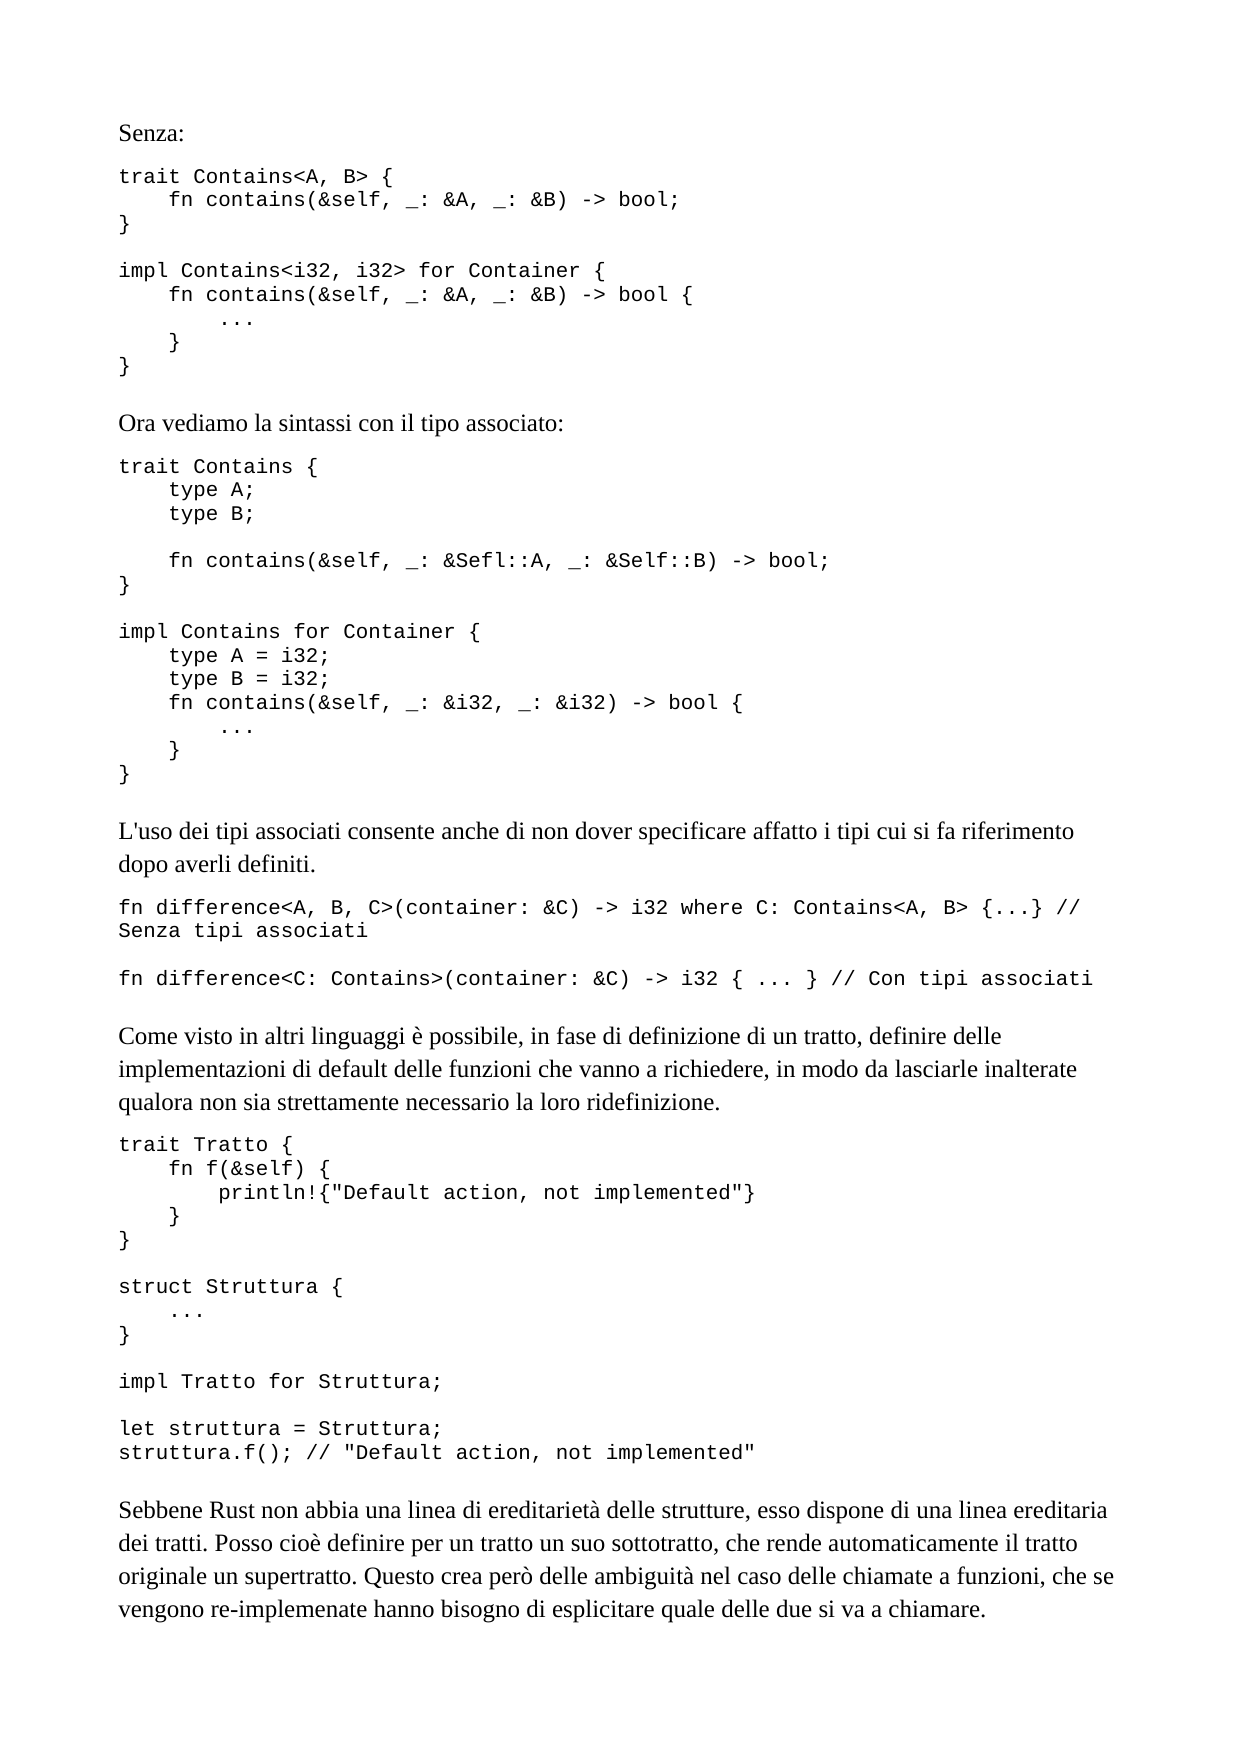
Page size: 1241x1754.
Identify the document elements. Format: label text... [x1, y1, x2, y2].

text L'uso dei tipi associati consente anche di non dover specificare affatto i tipi cui si fa riferimento dopo averli definiti. [118, 816, 1122, 878]
text println!{"Default action, not implemented"} [118, 1182, 1122, 1205]
text } [118, 1324, 1122, 1347]
text struct Struttura { [118, 1276, 1122, 1300]
text fn contains(&self, _: &Sefl::A, _: &Self::B) -> bool; [118, 550, 1122, 574]
text trait Tratto { [118, 1134, 1122, 1158]
text fn difference<C: Contains>(container: &C) -> i32 { ... } // Con tipi associati [118, 968, 1122, 991]
text ... [118, 716, 1122, 739]
text Come visto in altri linguaggi è possibile, in fase di definizione di un tratto, definire delle implementazioni di default delle funzioni che vanno a richiedere, in modo da lasciarle inalterate qualora non sia strettamente necessario la loro ridefinizione. [118, 1021, 1122, 1116]
text fn difference<A, B, C>(container: &C) -> i32 where C: Contains<A, B> {...} // Senza tipi associati [118, 897, 1122, 944]
text } [118, 574, 1122, 597]
text } [118, 1229, 1122, 1253]
text impl Tratto for Struttura; [118, 1371, 1122, 1394]
text } [118, 213, 1122, 237]
text struttura.f(); // "Default action, not implemented" [118, 1442, 1122, 1466]
text } [118, 739, 1122, 763]
text } [118, 355, 1122, 378]
text impl Contains for Container { [118, 621, 1122, 645]
text impl Contains<i32, i32> for Container { [118, 260, 1122, 284]
text } [118, 1205, 1122, 1229]
text type B; [118, 503, 1122, 527]
text ... [118, 308, 1122, 331]
text fn contains(&self, _: &A, _: &B) -> bool { [118, 284, 1122, 308]
text ... [118, 1300, 1122, 1324]
text } [118, 763, 1122, 787]
text type A; [118, 479, 1122, 503]
text type B = i32; [118, 668, 1122, 692]
text fn f(&self) { [118, 1158, 1122, 1182]
text Senza: [118, 118, 1122, 147]
text Ora vediamo la sintassi con il tipo associato: [118, 408, 1122, 437]
text trait Contains { [118, 456, 1122, 479]
text fn contains(&self, _: &i32, _: &i32) -> bool { [118, 692, 1122, 716]
text trait Contains<A, B> { [118, 166, 1122, 189]
text let struttura = Struttura; [118, 1418, 1122, 1442]
text fn contains(&self, _: &A, _: &B) -> bool; [118, 189, 1122, 213]
text } [118, 331, 1122, 355]
text type A = i32; [118, 645, 1122, 668]
text Sebbene Rust non abbia una linea di ereditarietà delle strutture, esso dispone di una linea ereditaria dei tratti. Posso cioè definire per un tratto un suo sottotratto, che rende automaticamente il tratto originale un supertratto. Questo crea però delle ambiguità nel caso delle chiamate a funzioni, che se vengono re-implemenate hanno bisogno di esplicitare quale delle due si va a chiamare. [118, 1495, 1122, 1623]
